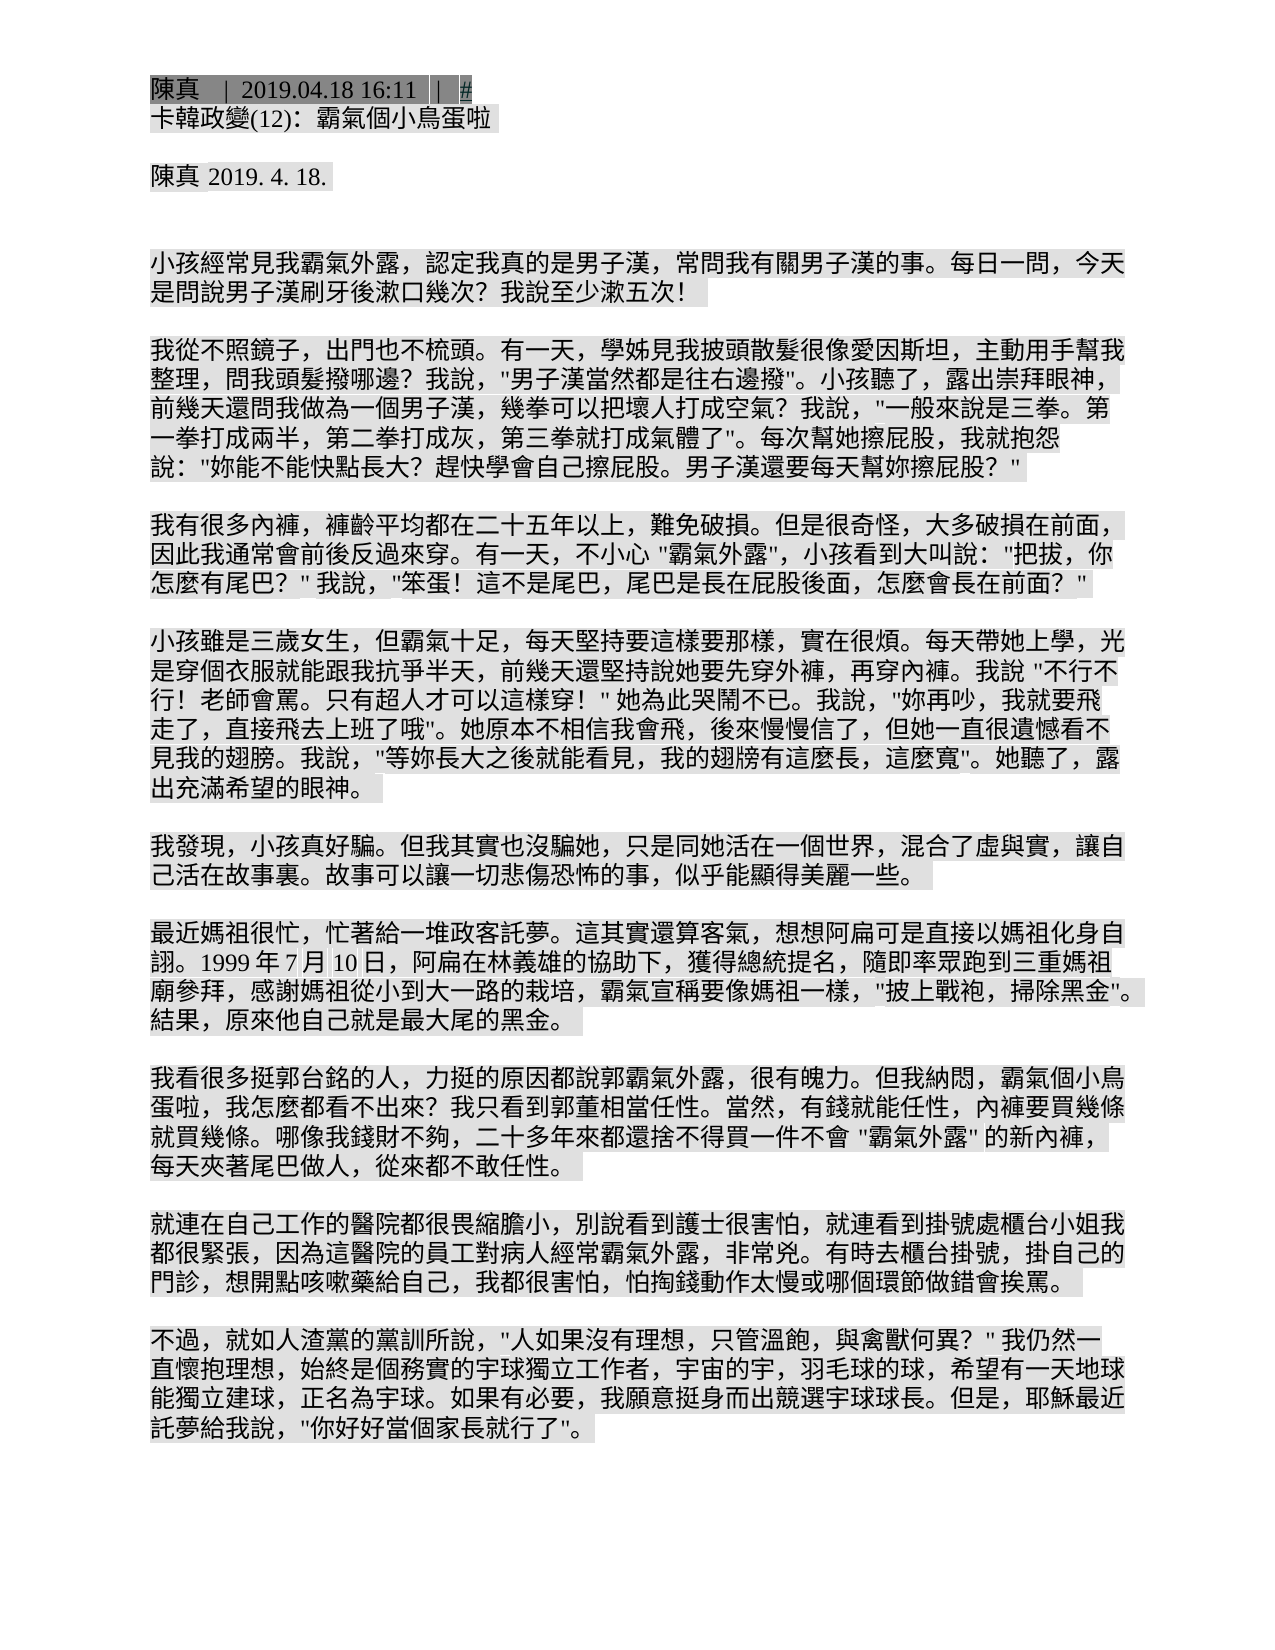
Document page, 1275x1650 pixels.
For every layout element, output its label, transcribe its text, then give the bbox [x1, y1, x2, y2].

text 陳真 | 2019.04.18 16:11 | # [150, 75, 1125, 104]
text 卡韓政變(12)：霸氣個小鳥蛋啦 陳真 2019. 4. 18. 小孩經常見我霸氣外露，認定我真的是男子漢，常問我有關男子漢的事。每日一問，今天是問說男子漢刷牙後漱口幾次？我說至少漱五次！ 我從不照鏡子，出門也不梳頭。有一天，學姊見我披頭散髮很像愛因斯坦，主動用手幫我整理，問我頭髮撥哪邊？我說，"男子漢當然都是往右邊撥"。小孩聽了，露出崇拜眼神，前幾天還問我做為一個男子漢，幾拳可以把壞人打成空氣？我說，"一般來說是三拳。第一拳打成兩半，第二拳打成灰，第三拳就打成氣體了"。每次幫她擦屁股，我就抱怨說："妳能不能快點長大？趕快學會自己擦屁股。男子漢還要每天幫妳擦屁股？" 我有很多內褲，褲齡平均都在二十五年以上，難免破損。但是很奇怪，大多破損在前面，因此我通常會前後反過來穿。有一天，不小心 "霸氣外露"，小孩看到大叫說："把拔，你怎麼有尾巴？" 我說，"笨蛋！這不是尾巴，尾巴是長在屁股後面，怎麼會長在前面？" 小孩雖是三歲女生，但霸氣十足，每天堅持要這樣要那樣，實在很煩。每天帶她上學，光是穿個衣服就能跟我抗爭半天，前幾天還堅持說她要先穿外褲，再穿內褲。我說 "不行不行！老師會罵。只有超人才可以這樣穿！" 她為此哭鬧不已。我說，"妳再吵，我就要飛走了，直接飛去上班了哦"。她原本不相信我會飛，後來慢慢信了，但她一直很遺憾看不見我的翅膀。我說，"等妳長大之後就能看見，我的翅牓有這麼長，這麼寬"。她聽了，露出充滿希望的眼神。 我發現，小孩真好騙。但我其實也沒騙她，只是同她活在一個世界，混合了虛與實，讓自己活在故事裏。故事可以讓一切悲傷恐怖的事，似乎能顯得美麗一些。 最近媽祖很忙，忙著給一堆政客託夢。這其實還算客氣，想想阿扁可是直接以媽祖化身自詡。1999年7月10日，阿扁在林義雄的協助下，獲得總統提名，隨即率眾跑到三重媽祖廟參拜，感謝媽祖從小到大一路的栽培，霸氣宣稱要像媽祖一樣，"披上戰袍，掃除黑金"。結果，原來他自己就是最大尾的黑金。 我看很多挺郭台銘的人，力挺的原因都說郭霸氣外露，很有魄力。但我納悶，霸氣個小鳥蛋啦，我怎麼都看不出來？我只看到郭董相當任性。當然，有錢就能任性，內褲要買幾條就買幾條。哪像我錢財不夠，二十多年來都還捨不得買一件不會 "霸氣外露" 的新內褲，每天夾著尾巴做人，從來都不敢任性。 就連在自己工作的醫院都很畏縮膽小，別說看到護士很害怕，就連看到掛號處櫃台小姐我都很緊張，因為這醫院的員工對病人經常霸氣外露，非常兇。有時去櫃台掛號，掛自己的門診，想開點咳嗽藥給自己，我都很害怕，怕掏錢動作太慢或哪個環節做錯會挨罵。 不過，就如人渣黨的黨訓所說，"人如果沒有理想，只管溫飽，與禽獸何異？" 我仍然一直懷抱理想，始終是個務實的宇球獨立工作者，宇宙的宇，羽毛球的球，希望有一天地球能獨立建球，正名為宇球。如果有必要，我願意挺身而出競選宇球球長。但是，耶穌最近託夢給我說，"你好好當個家長就行了"。 [150, 104, 1125, 1443]
